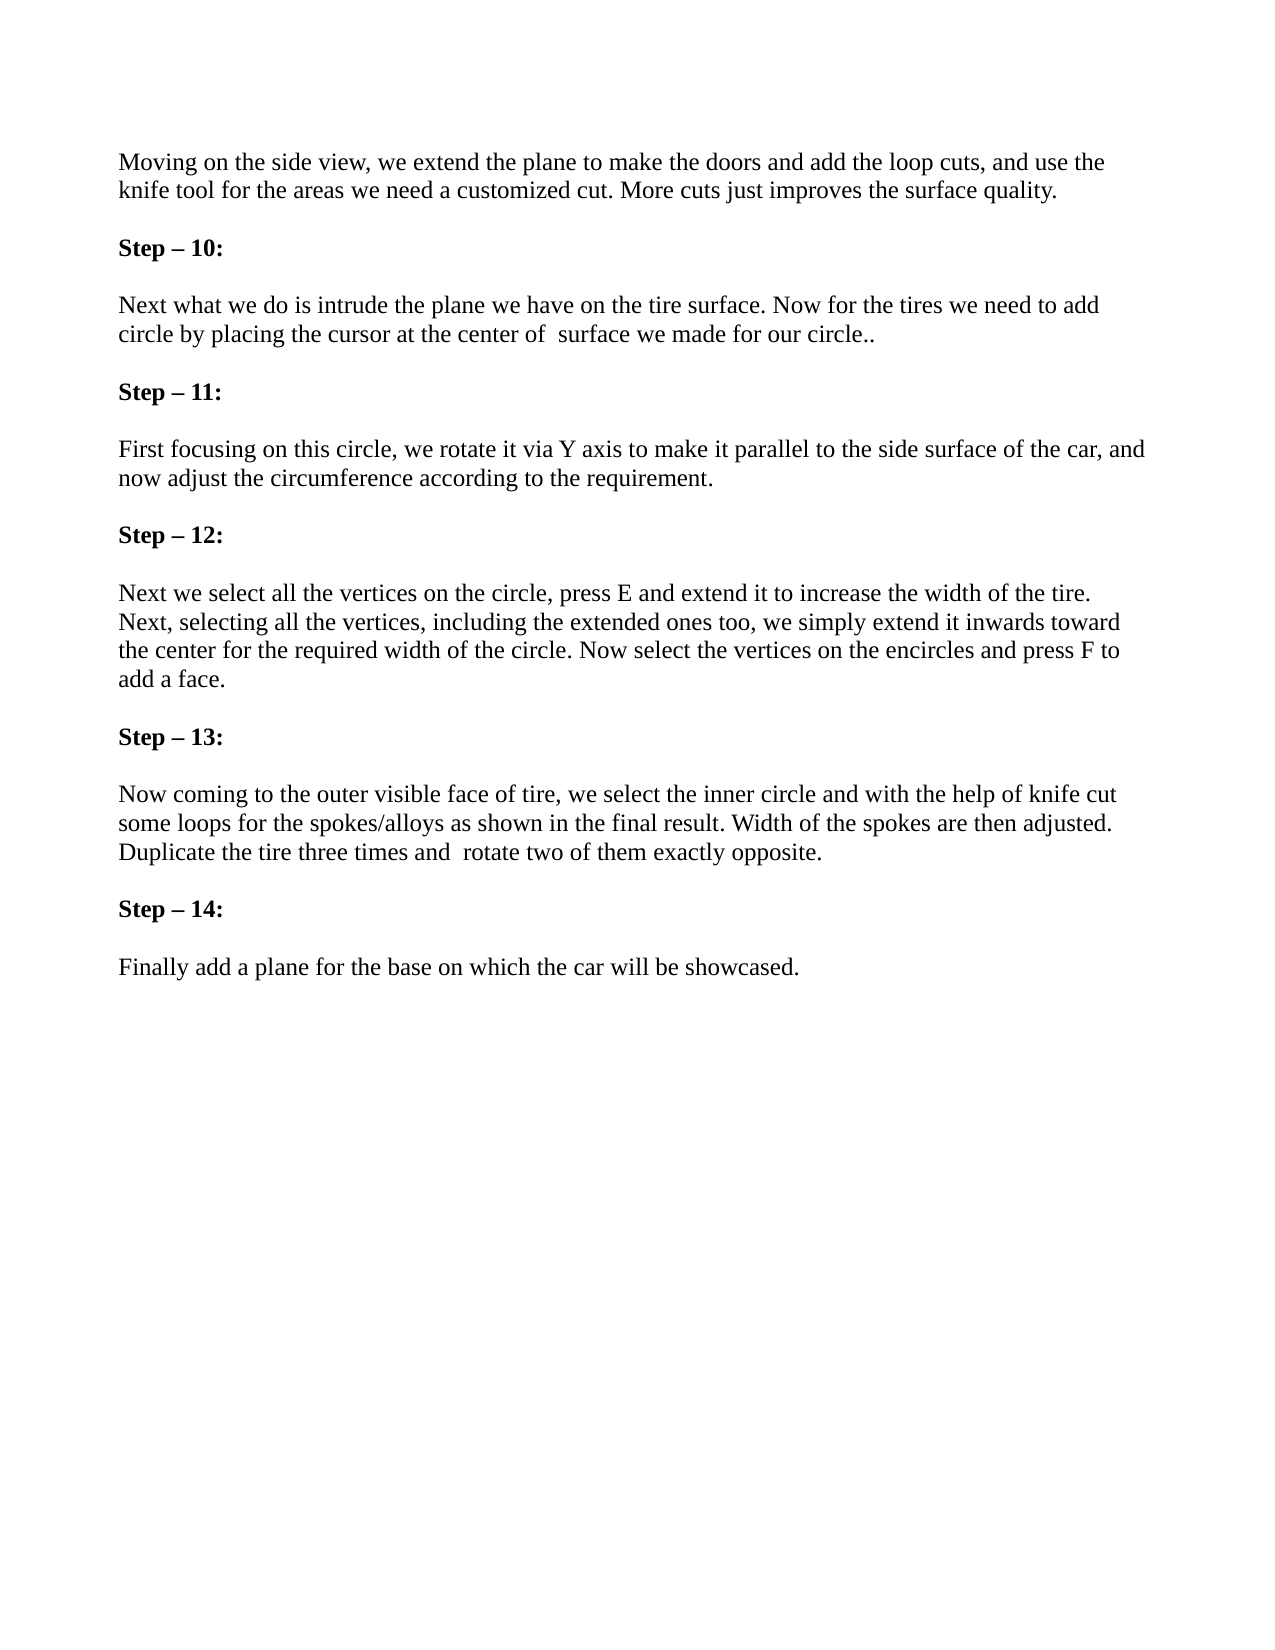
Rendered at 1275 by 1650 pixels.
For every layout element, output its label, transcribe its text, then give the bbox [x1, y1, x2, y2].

text Next what we do is intrude the plane we have on the tire surface. Now for the tires we need to add circle by placing the cursor at the center of surface we made for our circle.. [118, 291, 1157, 348]
text Moving on the side view, we extend the plane to make the doors and add the loop cuts, and use the knife tool for the areas we need a customized cut. More cuts just improves the surface quality. [118, 147, 1157, 204]
text Step – 10: [118, 233, 1157, 262]
text Finally add a plane for the base on which the car will be showcased. [118, 952, 1157, 981]
text Now coming to the outer visible face of tire, we select the inner circle and with the help of knife cut some loops for the spokes/alloys as shown in the final result. Width of the spokes are then adjusted. [118, 779, 1157, 837]
text Next, selecting all the vertices, including the extended ones too, we simply extend it inwards toward the center for the required width of the circle. Now select the vertices on the encircles and press F to add a face. [118, 607, 1157, 693]
text First focusing on this circle, we rotate it via Y axis to make it parallel to the side surface of the car, and now adjust the circumference according to the requirement. [118, 434, 1157, 492]
text Duplicate the tire three times and rotate two of them exactly opposite. [118, 837, 1157, 866]
text Step – 11: [118, 377, 1157, 406]
text Next we select all the vertices on the circle, press E and extend it to increase the width of the tire. [118, 578, 1157, 607]
text Step – 12: [118, 521, 1157, 549]
text Step – 13: [118, 722, 1157, 751]
text Step – 14: [118, 894, 1157, 923]
